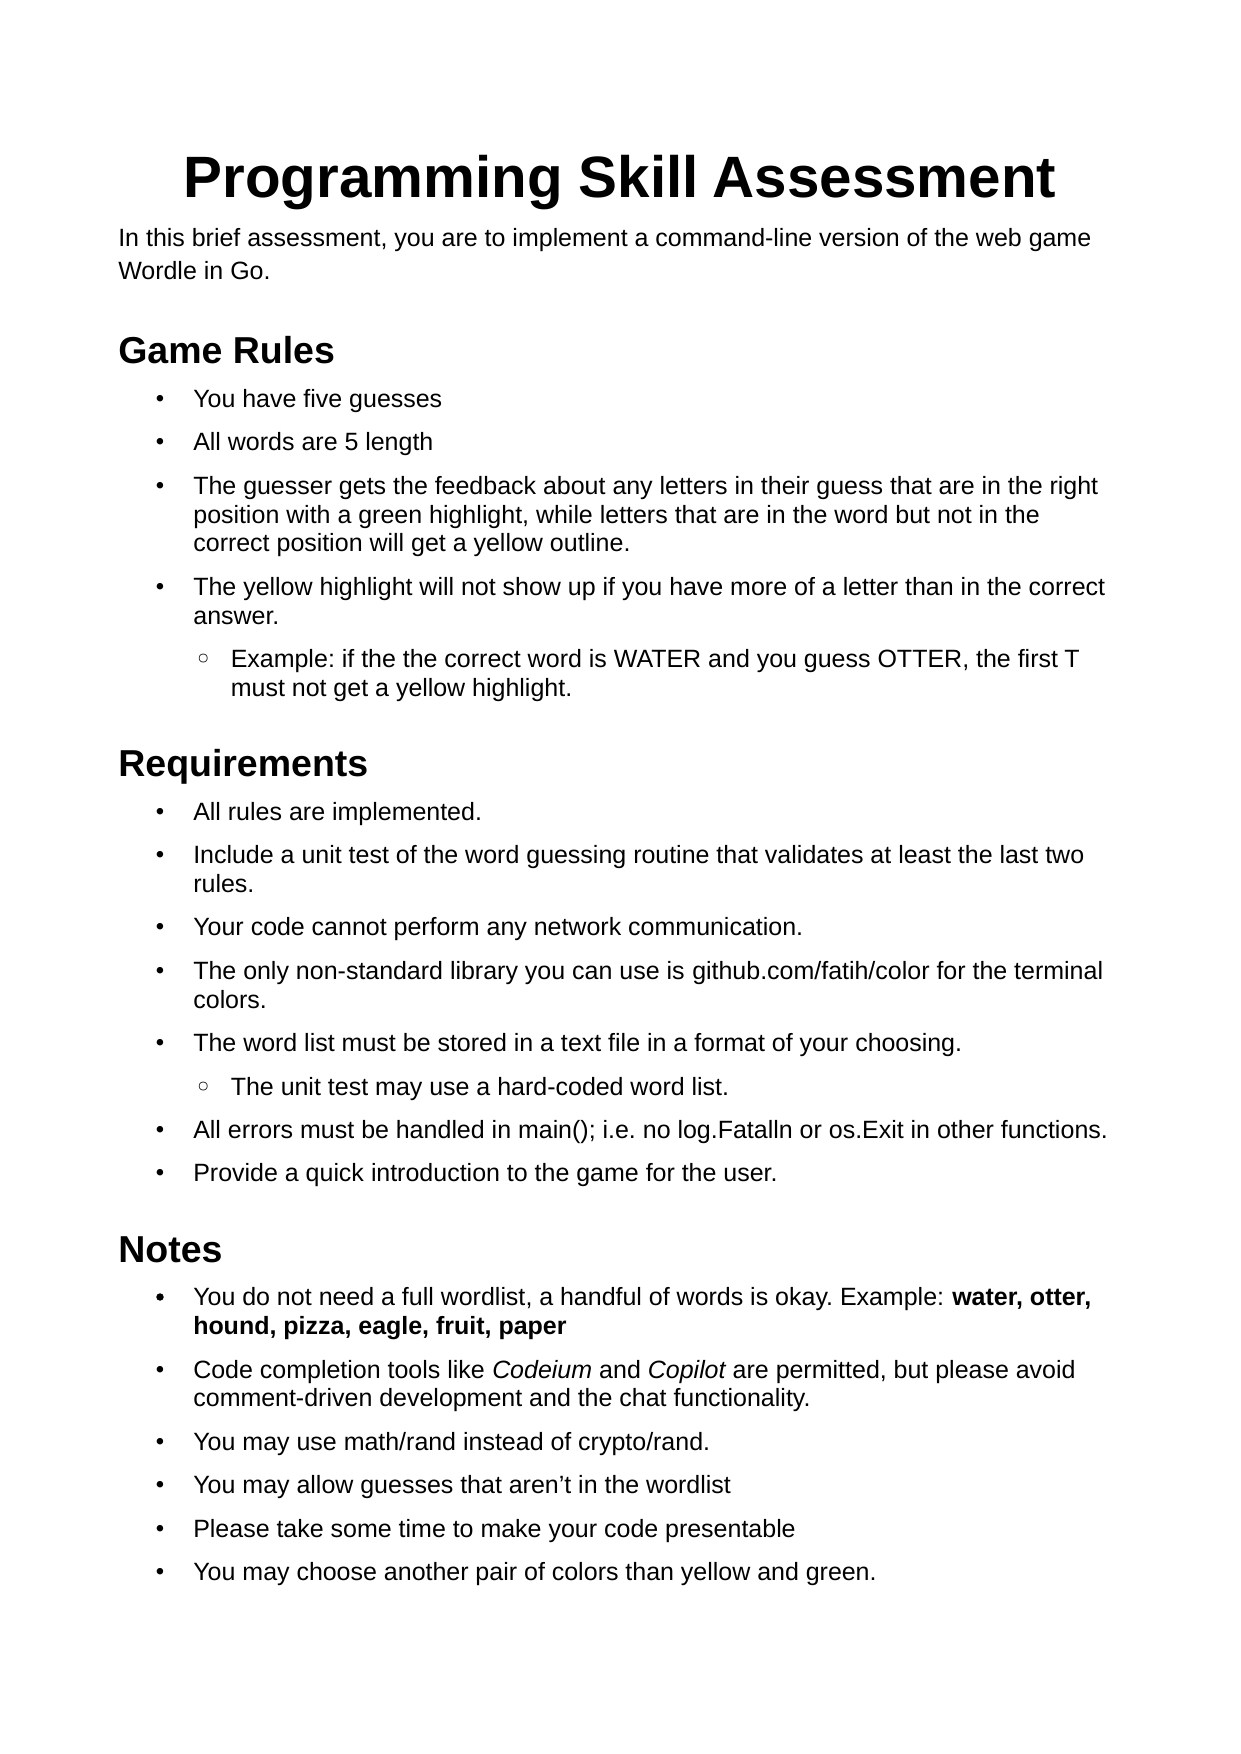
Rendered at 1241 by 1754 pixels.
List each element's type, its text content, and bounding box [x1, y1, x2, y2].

subtitle Game Rules [118, 328, 1122, 371]
list All words are 5 length [156, 427, 1122, 456]
list Your code cannot perform any network communication. [156, 912, 1122, 941]
text In this brief assessment, you are to implement a command-line version of the web game Wordle in Go. [118, 223, 1122, 284]
list Provide a quick introduction to the game for the user. [156, 1158, 1122, 1187]
list The only non-standard library you can use is github.com/fatih/color for the terminal colors. [156, 956, 1122, 1013]
list The yellow highlight will not show up if you have more of a letter than in the correct answer. [156, 572, 1122, 629]
list The unit test may use a hard-coded word list. [193, 1071, 1122, 1100]
list All rules are implemented. [156, 797, 1122, 826]
list You have five guesses [156, 384, 1122, 413]
subtitle Requirements [118, 741, 1122, 784]
list You do not need a full wordlist, a handful of words is okay. Example: water, otter, hound, pizza, eagle, fruit, paper [156, 1282, 1122, 1340]
list Example: if the the correct word is WATER and you guess OTTER, the first T must not get a yellow highlight. [193, 644, 1122, 702]
list The guesser gets the feedback about any letters in their guess that are in the right position with a green highlight, while letters that are in the word but not in the correct position will get a yellow outline. [156, 471, 1122, 557]
list Code completion tools like Codeium and Copilot are permitted, but please avoid comment-driven development and the chat functionality. [156, 1354, 1122, 1412]
subtitle Notes [118, 1227, 1122, 1270]
list All errors must be handled in main(); i.e. no log.Fatalln or os.Exit in other functions. [156, 1115, 1122, 1144]
list You may choose another pair of colors than yellow and green. [156, 1557, 1122, 1586]
list You may allow guesses that aren’t in the wordlist [156, 1470, 1122, 1499]
list The word list must be stored in a text file in a format of your choosing. [156, 1028, 1122, 1057]
title Programming Skill Assessment [118, 143, 1122, 210]
list Include a unit test of the word guessing routine that validates at least the last two rules. [156, 840, 1122, 898]
list Please take some time to make your code presentable [156, 1514, 1122, 1542]
list You may use math/rand instead of crypto/rand. [156, 1427, 1122, 1456]
